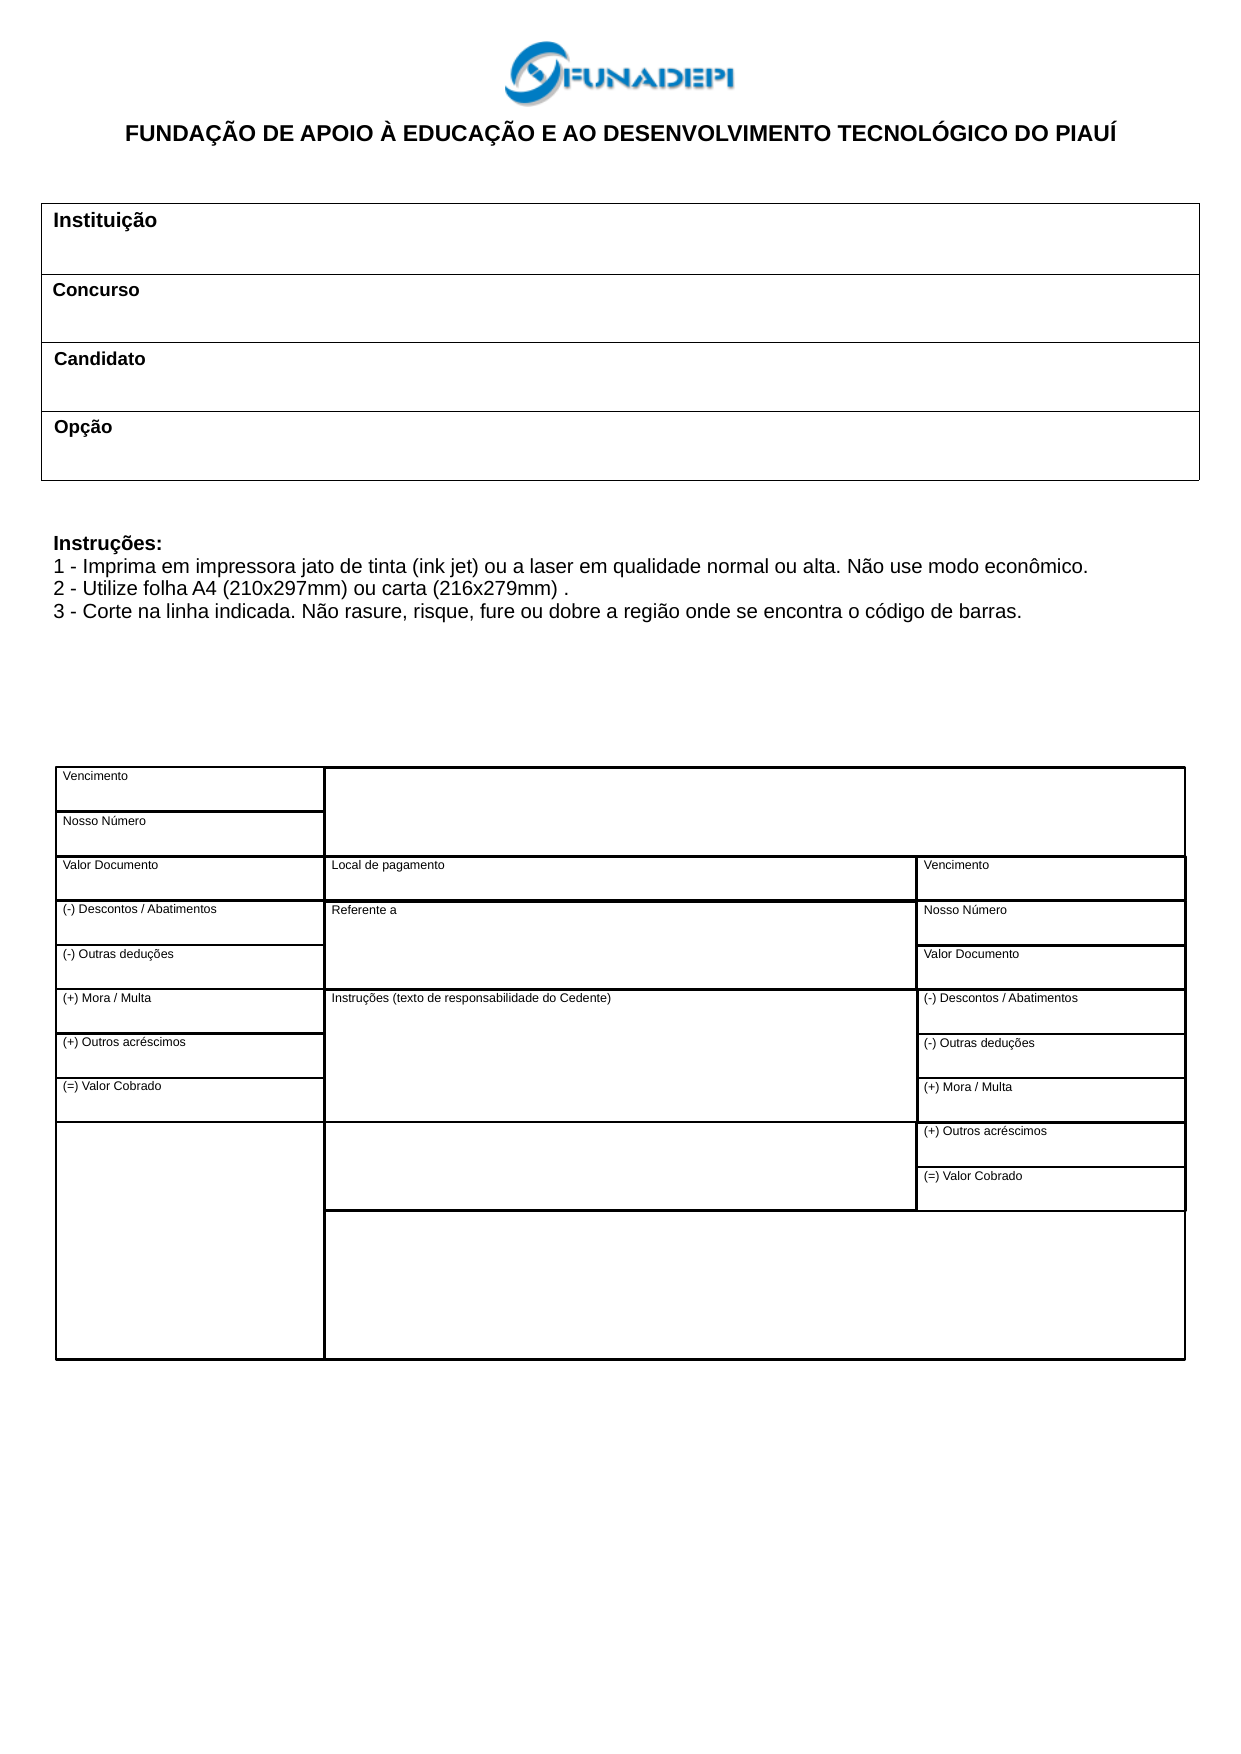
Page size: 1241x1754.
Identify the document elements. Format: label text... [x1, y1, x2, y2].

picture [505, 41, 736, 107]
table_header Instituição [42, 204, 1199, 273]
text Instruções: 1 - Imprima em impressora jato de tinta (ink jet) ou a laser em qualidade normal ou alta. Não use modo econômico. 2 - Utilize folha A4 (210x297mm) ou carta (216x279mm) . 3 - Corte na linha indicada. Não rasure, risque, fure ou dobre a região onde se encontra o código de barras. [53, 532, 1187, 623]
table_cell Candidato [42, 343, 1199, 411]
table_cell Concurso [42, 275, 1199, 342]
table_cell Opção [42, 412, 1199, 480]
